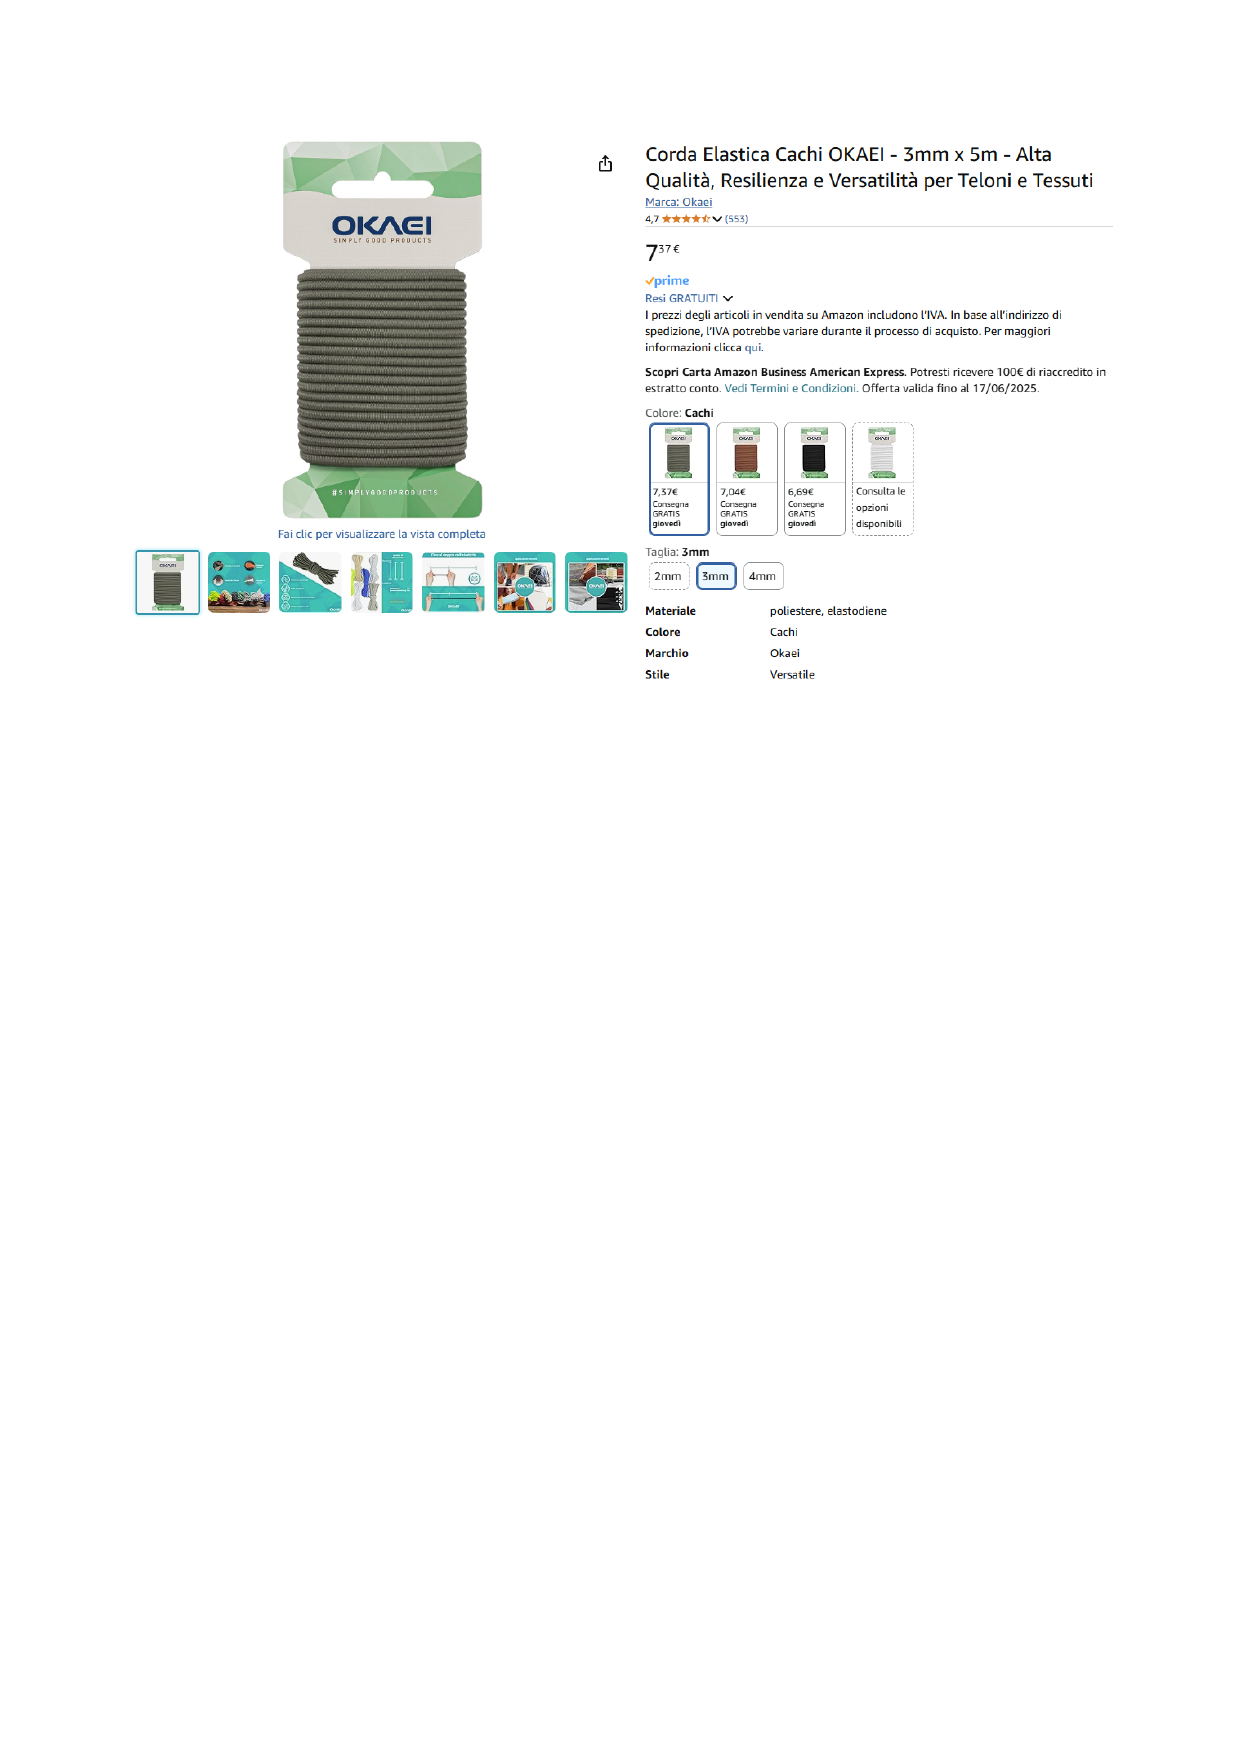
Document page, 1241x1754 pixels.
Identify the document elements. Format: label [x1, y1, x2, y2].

picture [118, 118, 1123, 687]
